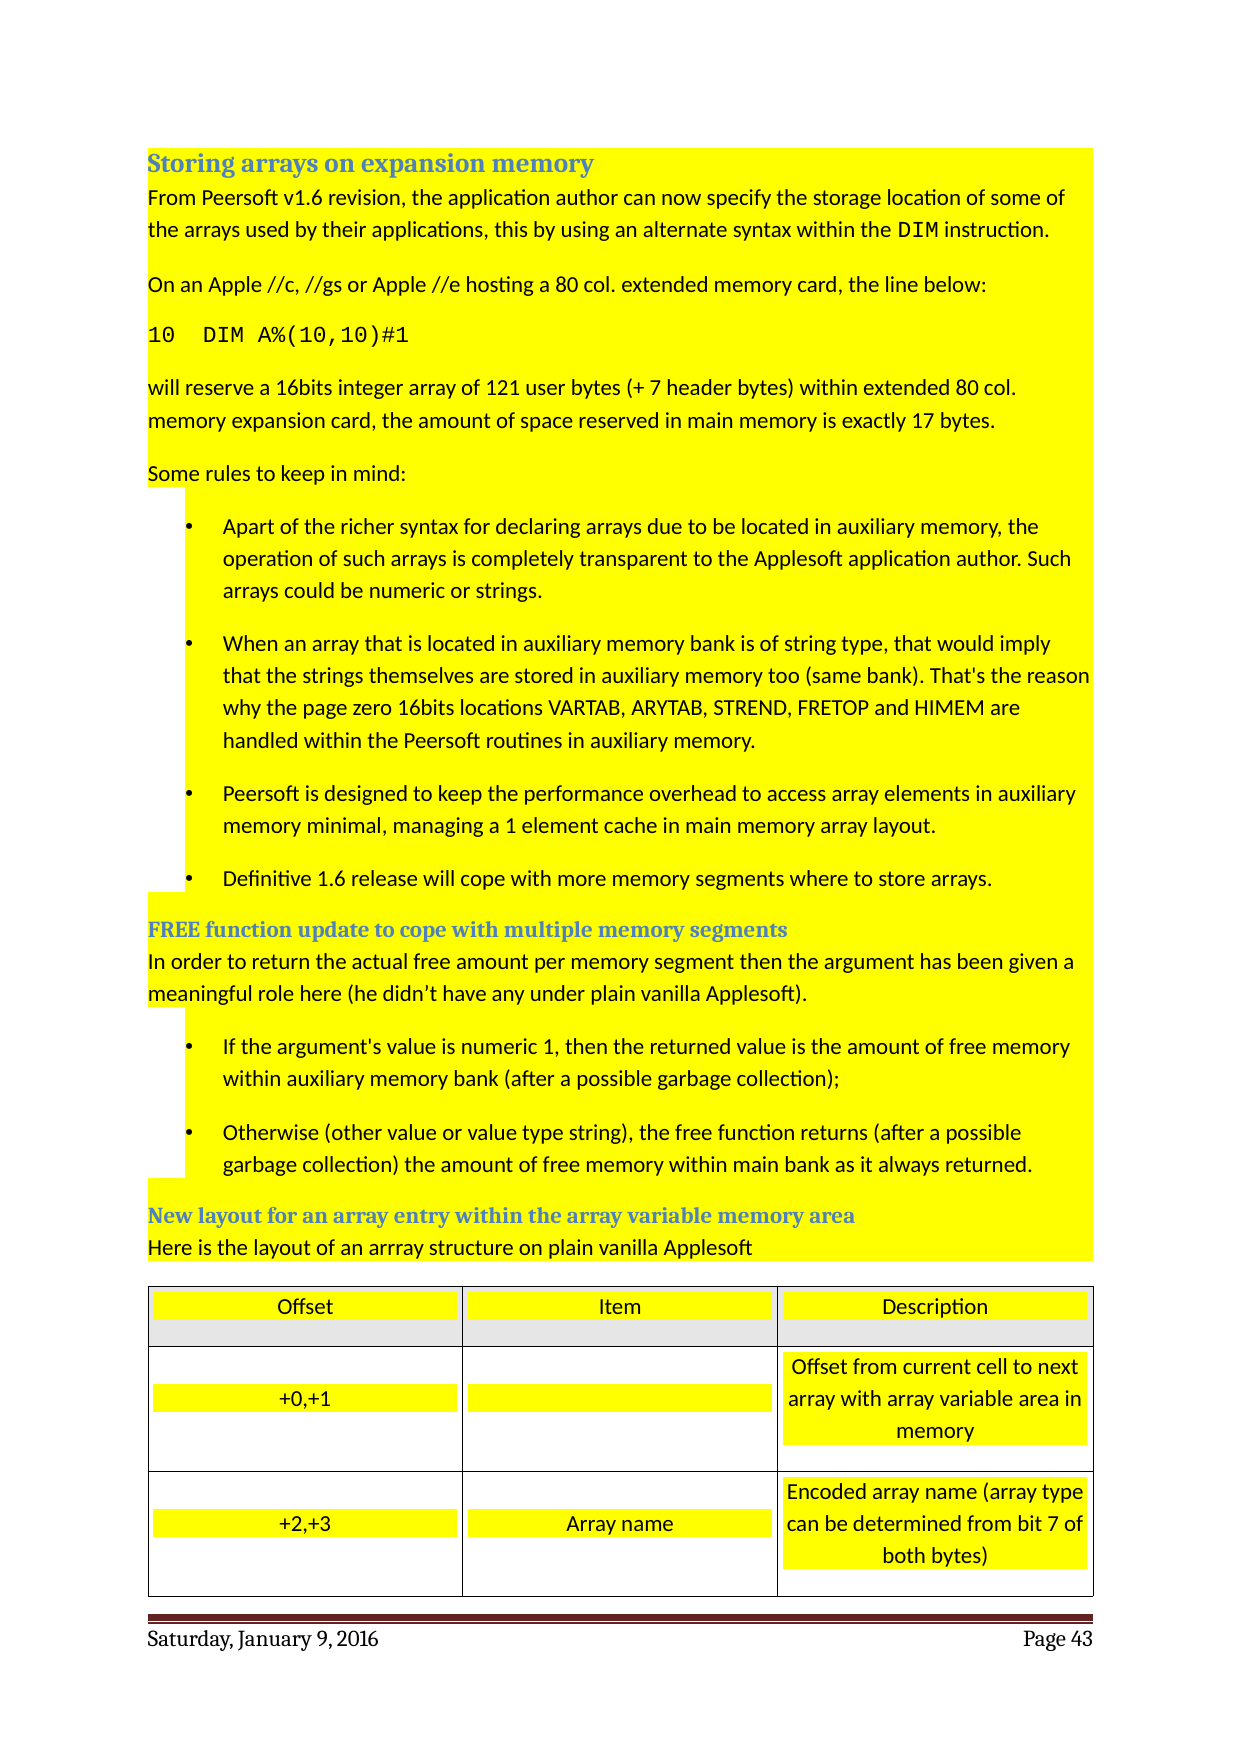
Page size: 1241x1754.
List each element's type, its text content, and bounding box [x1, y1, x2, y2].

list Definitive 1.6 release will cope with more memory segments where to store arrays. [185, 864, 1093, 892]
text Here is the layout of an arrray structure on plain vanilla Applesoft [148, 1233, 1093, 1261]
text 10 DIM A%(10,10)#1 [148, 323, 1093, 349]
text Some rules to keep in mind: [148, 459, 1093, 487]
table_header Description [778, 1287, 1093, 1346]
table_header Item [463, 1287, 777, 1346]
table_cell Offset from current cell to next array with array variable area in memory [778, 1347, 1093, 1471]
table_cell Encoded array name (array type can be determined from bit 7 of both bytes) [778, 1472, 1093, 1596]
text On an Apple //c, //gs or Apple //e hosting a 80 col. extended memory card, the line below: [148, 270, 1093, 298]
subtitle FREE function update to cope with multiple memory segments [148, 917, 1093, 943]
text In order to return the actual free amount per memory segment then the argument has been given a meaningful role here (he didn’t have any under plain vanilla Applesoft). [148, 947, 1093, 1007]
table_header Offset [149, 1287, 462, 1346]
table_cell [463, 1347, 777, 1471]
text will reserve a 16bits integer array of 121 user bytes (+ 7 header bytes) within extended 80 col. memory expansion card, the amount of space reserved in main memory is exactly 17 bytes. [148, 373, 1093, 434]
subtitle New layout for an array entry within the array variable memory area [148, 1203, 1093, 1229]
list Apart of the richer syntax for declaring arrays due to be located in auxiliary memory, the operation of such arrays is completely transparent to the Applesoft application author. Such arrays could be numeric or strings. [185, 512, 1093, 604]
list When an array that is located in auxiliary memory bank is of string type, that would imply that the strings themselves are stored in auxiliary memory too (same bank). That's the reason why the page zero 16bits locations VARTAB, ARYTAB, STREND, FRETOP and HIMEM are handled within the Peersoft routines in auxiliary memory. [185, 629, 1093, 754]
subtitle Storing arrays on expansion memory [148, 148, 1093, 179]
table_cell +0,+1 [149, 1347, 462, 1471]
table_cell Array name [463, 1472, 777, 1596]
list Otherwise (other value or value type string), the free function returns (after a possible garbage collection) the amount of free memory within main bank as it always returned. [185, 1118, 1093, 1178]
table_cell +2,+3 [149, 1472, 462, 1596]
list If the argument's value is numeric 1, then the returned value is the amount of free memory within auxiliary memory bank (after a possible garbage collection); [185, 1032, 1093, 1093]
list Peersoft is designed to keep the performance overhead to access array elements in auxiliary memory minimal, managing a 1 element cache in main memory array layout. [185, 779, 1093, 839]
text From Peersoft v1.6 revision, the application author can now specify the storage location of some of the arrays used by their applications, this by using an alternate syntax within the DIM instruction. [148, 183, 1093, 245]
